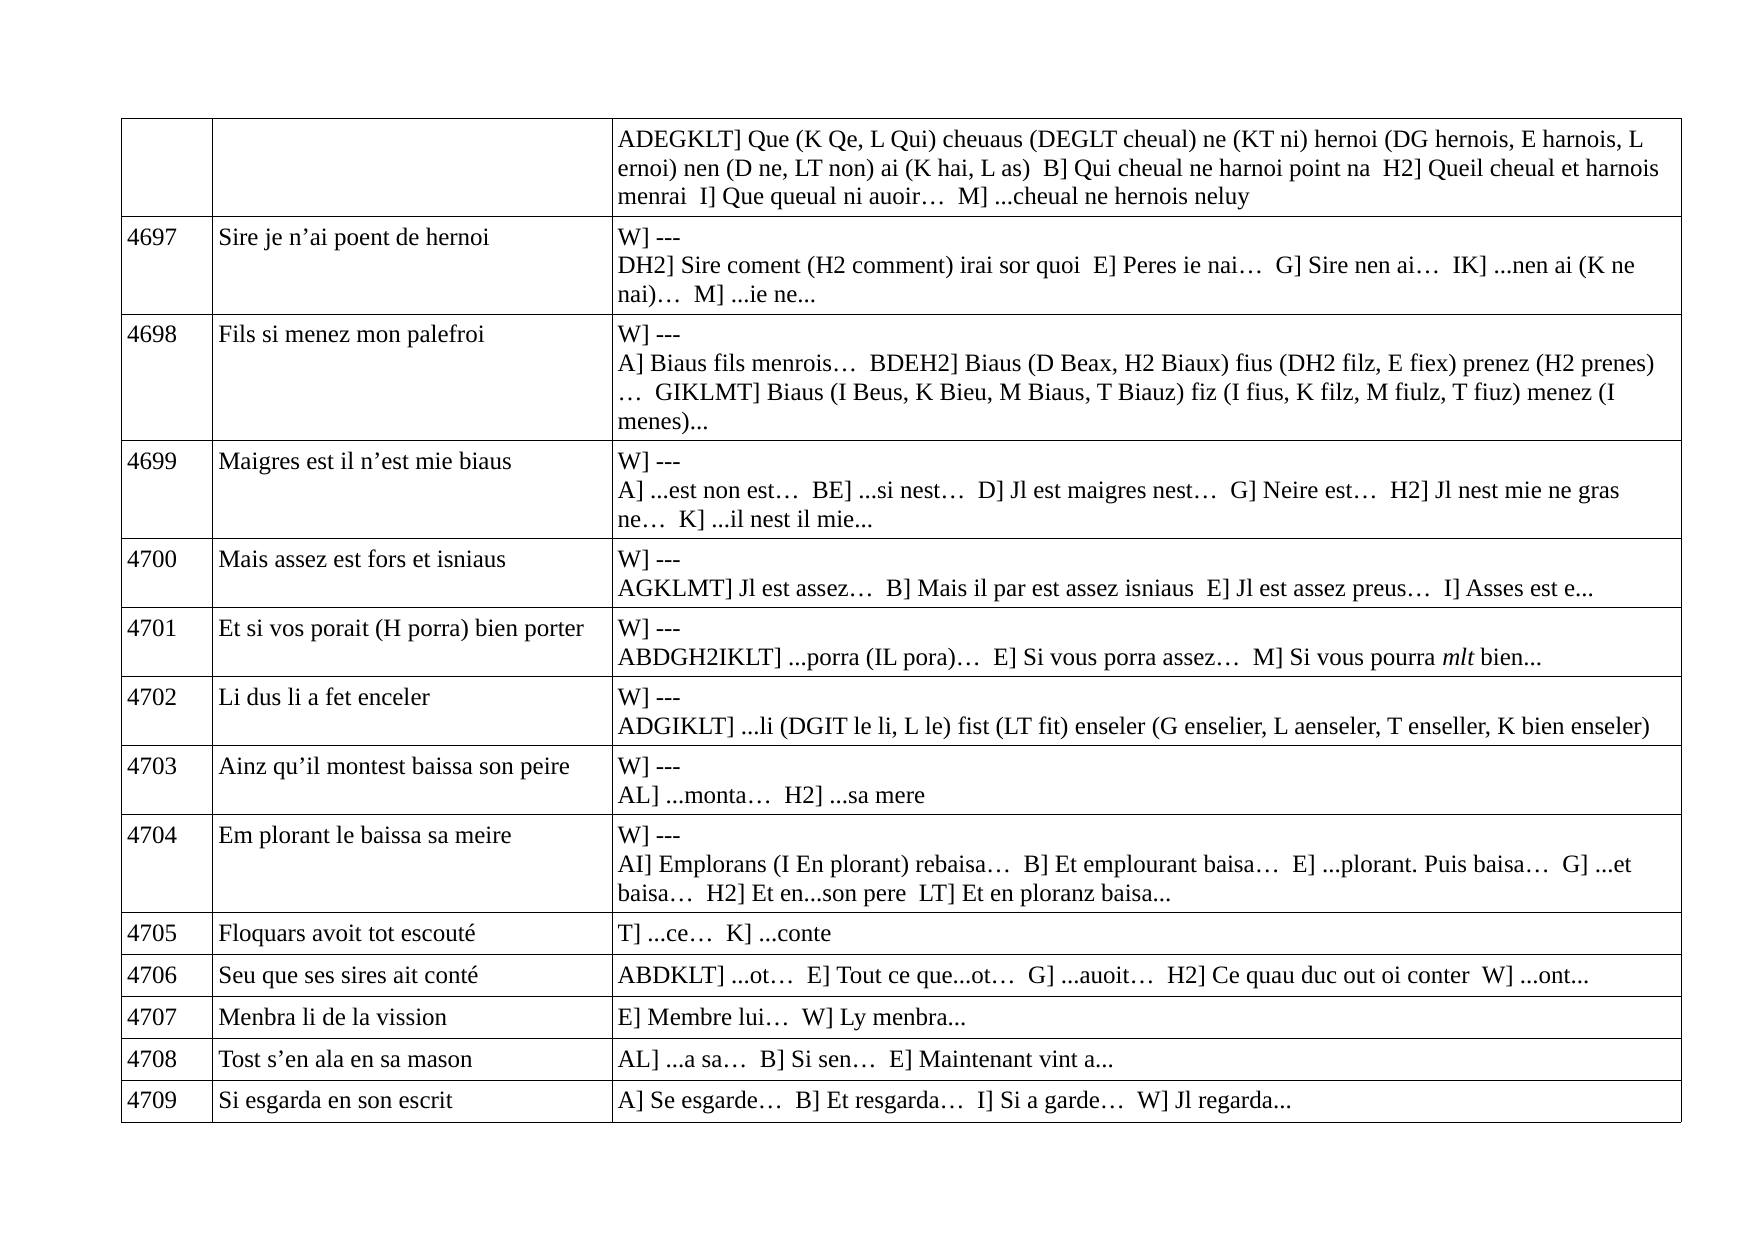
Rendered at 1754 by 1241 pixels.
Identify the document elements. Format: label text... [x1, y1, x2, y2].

table_cell W] --- AGKLMT] Jl est assez… B] Mais il par est assez isniaus E] Jl est assez preus… I] Asses est e... [613, 539, 1681, 607]
table_cell Sire je n’ai poent de hernoi [213, 217, 612, 314]
table_cell W] --- ADGIKLT] ...li (DGIT le li, L le) fist (LT fit) enseler (G enselier, L aenseler, T enseller, K bien enseler) [613, 677, 1681, 745]
table_cell Em plorant le baissa sa meire [213, 815, 612, 912]
table_cell 4707 [122, 997, 212, 1038]
table_cell Maigres est il n’est mie biaus [213, 441, 612, 538]
table_cell T] ...ce… K] ...conte [613, 913, 1681, 954]
table_cell Et si vos porait (H porra) bien porter [213, 608, 612, 676]
table_cell Fils si menez mon palefroi [213, 315, 612, 440]
table_cell W] --- AI] Emplorans (I En plorant) rebaisa… B] Et emplourant baisa… E] ...plorant. Puis baisa… G] ...et baisa… H2] Et en...son pere LT] Et en ploranz baisa... [613, 815, 1681, 912]
table_cell W] --- ABDGH2IKLT] ...porra (IL pora)… E] Si vous porra assez… M] Si vous pourra mlt bien... [613, 608, 1681, 676]
table_cell 4697 [122, 217, 212, 314]
table_cell 4699 [122, 441, 212, 538]
table_cell 4700 [122, 539, 212, 607]
table_cell Mais assez est fors et isniaus [213, 539, 612, 607]
table_cell Seu que ses sires ait conté [213, 955, 612, 996]
table_cell --- ADEGKLT] Que (K Qe, L Qui) cheuaus (DEGLT cheual) ne (KT ni) hernoi (DG hernois, E harnois, L ernoi) nen (D ne, LT non) ai (K hai, L as) B] Qui cheual ne harnoi point na H2] Queil cheual et harnois menrai I] Que queual ni auoir… M] ...cheual ne hernois neluy [613, 119, 1681, 216]
table_cell 4706 [122, 955, 212, 996]
table_cell Li dus li a fet enceler [213, 677, 612, 745]
table_cell 4704 [122, 815, 212, 912]
table_cell 4702 [122, 677, 212, 745]
table_cell Floquars avoit tot escouté [213, 913, 612, 954]
table_cell 4705 [122, 913, 212, 954]
table_cell [122, 119, 212, 216]
table_cell A] Se esgarde… B] Et resgarda… I] Si a garde… W] Jl regarda... [613, 1081, 1681, 1122]
table_cell Ainz qu’il montest baissa son peire [213, 746, 612, 814]
table_cell W] --- AL] ...monta… H2] ...sa mere [613, 746, 1681, 814]
table_cell [213, 119, 612, 216]
table_cell ABDKLT] ...ot… E] Tout ce que...ot… G] ...auoit… H2] Ce quau duc out oi conter W] ...ont... [613, 955, 1681, 996]
table_cell 4709 [122, 1081, 212, 1122]
table_cell E] Membre lui… W] Ly menbra... [613, 997, 1681, 1038]
table_cell Menbra li de la vission [213, 997, 612, 1038]
table_cell W] --- A] ...est non est… BE] ...si nest… D] Jl est maigres nest… G] Neire est… H2] Jl nest mie ne gras ne… K] ...il nest il mie... [613, 441, 1681, 538]
table_cell W] --- DH2] Sire coment (H2 comment) irai sor quoi E] Peres ie nai… G] Sire nen ai… IK] ...nen ai (K ne nai)… M] ...ie ne... [613, 217, 1681, 314]
table_cell 4708 [122, 1039, 212, 1080]
table_cell 4701 [122, 608, 212, 676]
table_cell Tost s’en ala en sa mason [213, 1039, 612, 1080]
table_cell AL] ...a sa… B] Si sen… E] Maintenant vint a... [613, 1039, 1681, 1080]
table_cell Si esgarda en son escrit [213, 1081, 612, 1122]
table_cell 4698 [122, 315, 212, 440]
table_cell W] --- A] Biaus fils menrois… BDEH2] Biaus (D Beax, H2 Biaux) fius (DH2 filz, E fiex) prenez (H2 prenes)… GIKLMT] Biaus (I Beus, K Bieu, M Biaus, T Biauz) fiz (I fius, K filz, M fiulz, T fiuz) menez (I menes)... [613, 315, 1681, 440]
table_cell 4703 [122, 746, 212, 814]
